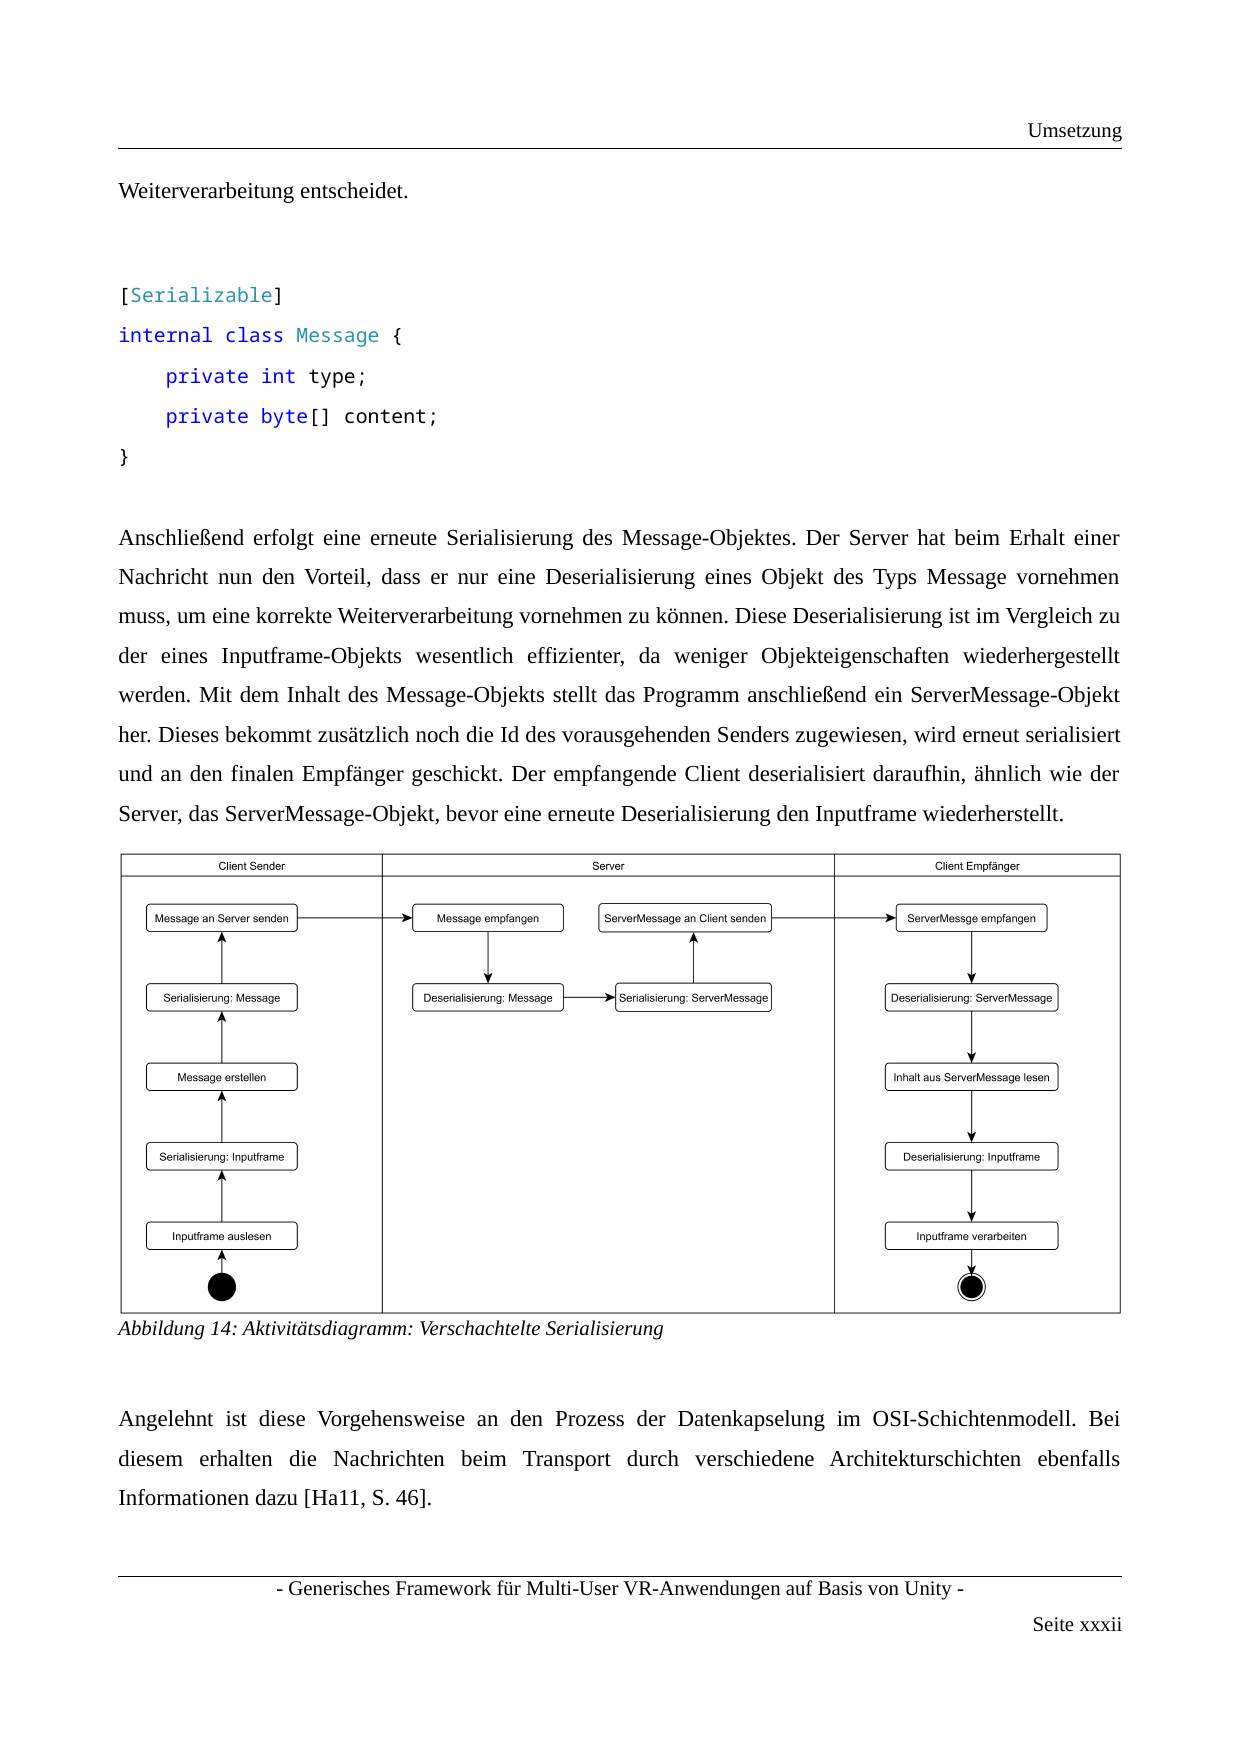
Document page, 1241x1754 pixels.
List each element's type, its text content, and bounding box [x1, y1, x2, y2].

text Abbildung 14: Aktivitätsdiagramm: Verschachtelte Serialisierung [118, 1316, 1122, 1340]
text [Serializable] [118, 281, 1122, 308]
text } [118, 443, 1122, 470]
text private byte[] content; [118, 402, 1122, 429]
text Weiterverarbeitung entscheidet. [118, 177, 1122, 203]
text Anschließend erfolgt eine erneute Serialisierung des Message-Objektes. Der Server hat beim Erhalt einer Nachricht nun den Vorteil, dass er nur eine Deserialisierung eines Objekt des Typs Message vornehmen muss, um eine korrekte Weiterverarbeitung vornehmen zu können. Diese Deserialisierung ist im Vergleich zu der eines Inputframe-Objekts wesentlich effizienter, da weniger Objekteigenschaften wiederhergestellt werden. Mit dem Inhalt des Message-Objekts stellt das Programm anschließend ein ServerMessage-Objekt her. Dieses bekommt zusätzlich noch die Id des vorausgehenden Senders zugewiesen, wird erneut serialisiert und an den finalen Empfänger geschickt. Der empfangende Client deserialisiert daraufhin, ähnlich wie der Server, das ServerMessage-Objekt, bevor eine erneute Deserialisierung den Inputframe wiederherstellt. [118, 523, 1122, 826]
picture [118, 851, 1123, 1316]
text internal class Message { [118, 321, 1122, 348]
text private int type; [118, 362, 1122, 389]
text Angelehnt ist diese Vorgehensweise an den Prozess der Datenkapselung im OSI-Schichtenmodell. Bei diesem erhalten die Nachrichten beim Transport durch verschiedene Architekturschichten ebenfalls Informationen dazu [Ha11, S. 46]. [118, 1405, 1122, 1510]
